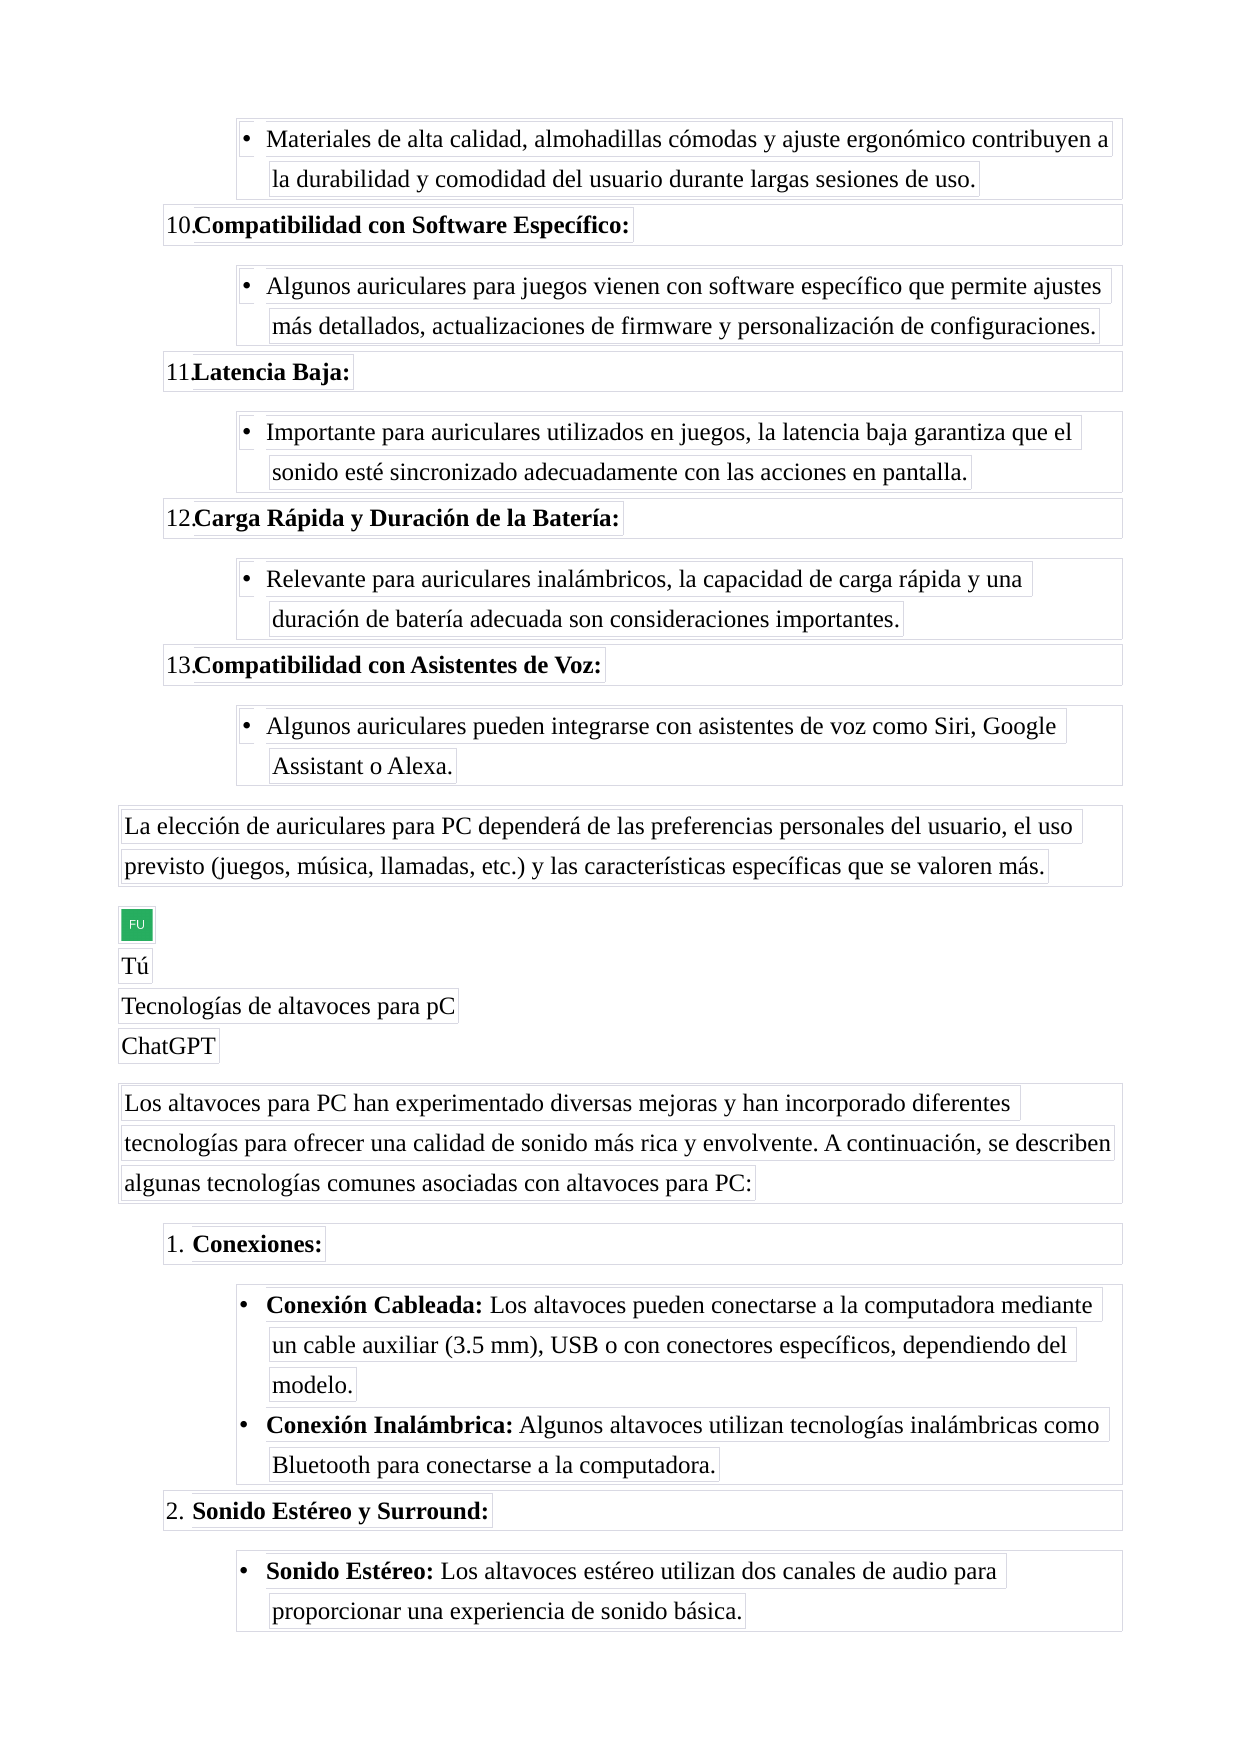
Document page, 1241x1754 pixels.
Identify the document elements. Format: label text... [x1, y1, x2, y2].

list Conexiones: [164, 1224, 1122, 1264]
list Algunos auriculares para juegos vienen con software específico que permite ajustes más detallados, actualizaciones de firmware y personalización de configuraciones. [237, 266, 1122, 345]
list Importante para auriculares utilizados en juegos, la latencia baja garantiza que el sonido esté sincronizado adecuadamente con las acciones en pantalla. [237, 412, 1122, 492]
text La elección de auriculares para PC dependerá de las preferencias personales del usuario, el uso previsto (juegos, música, llamadas, etc.) y las características específicas que se valoren más. [119, 806, 1122, 886]
text [220, 1028, 1122, 1063]
list Sonido Estéreo: Los altavoces estéreo utilizan dos canales de audio para proporcionar una experiencia de sonido básica. [237, 1551, 1122, 1631]
text Los altavoces para PC han experimentado diversas mejoras y han incorporado diferentes tecnologías para ofrecer una calidad de sonido más rica y envolvente. A continuación, se describen algunas tecnologías comunes asociadas con altavoces para PC: [119, 1084, 1122, 1203]
text [153, 948, 1122, 983]
text Tecnologías de altavoces para pC [119, 989, 458, 1023]
list Conexión Inalámbrica: Algunos altavoces utilizan tecnologías inalámbricas como Bluetooth para conectarse a la computadora. [237, 1404, 1122, 1484]
list Compatibilidad con Software Específico: [164, 205, 1122, 245]
list Materiales de alta calidad, almohadillas cómodas y ajuste ergonómico contribuyen a la durabilidad y comodidad del usuario durante largas sesiones de uso. [237, 119, 1122, 199]
text [459, 988, 1122, 1023]
list Conexión Cableada: Los altavoces pueden conectarse a la computadora mediante un cable auxiliar (3.5 mm), USB o con conectores específicos, dependiendo del modelo. [237, 1285, 1122, 1401]
list Carga Rápida y Duración de la Batería: [164, 499, 1122, 538]
list Algunos auriculares pueden integrarse con asistentes de voz como Siri, Google Assistant o Alexa. [237, 706, 1122, 785]
list Compatibilidad con Asistentes de Voz: [164, 645, 1122, 685]
list Sonido Estéreo y Surround: [164, 1491, 1122, 1530]
text ChatGPT [119, 1029, 219, 1063]
picture [121, 909, 153, 941]
text Tú [119, 949, 152, 983]
list Latencia Baja: [164, 352, 1122, 391]
list Relevante para auriculares inalámbricos, la capacidad de carga rápida y una duración de batería adecuada son consideraciones importantes. [237, 559, 1122, 639]
